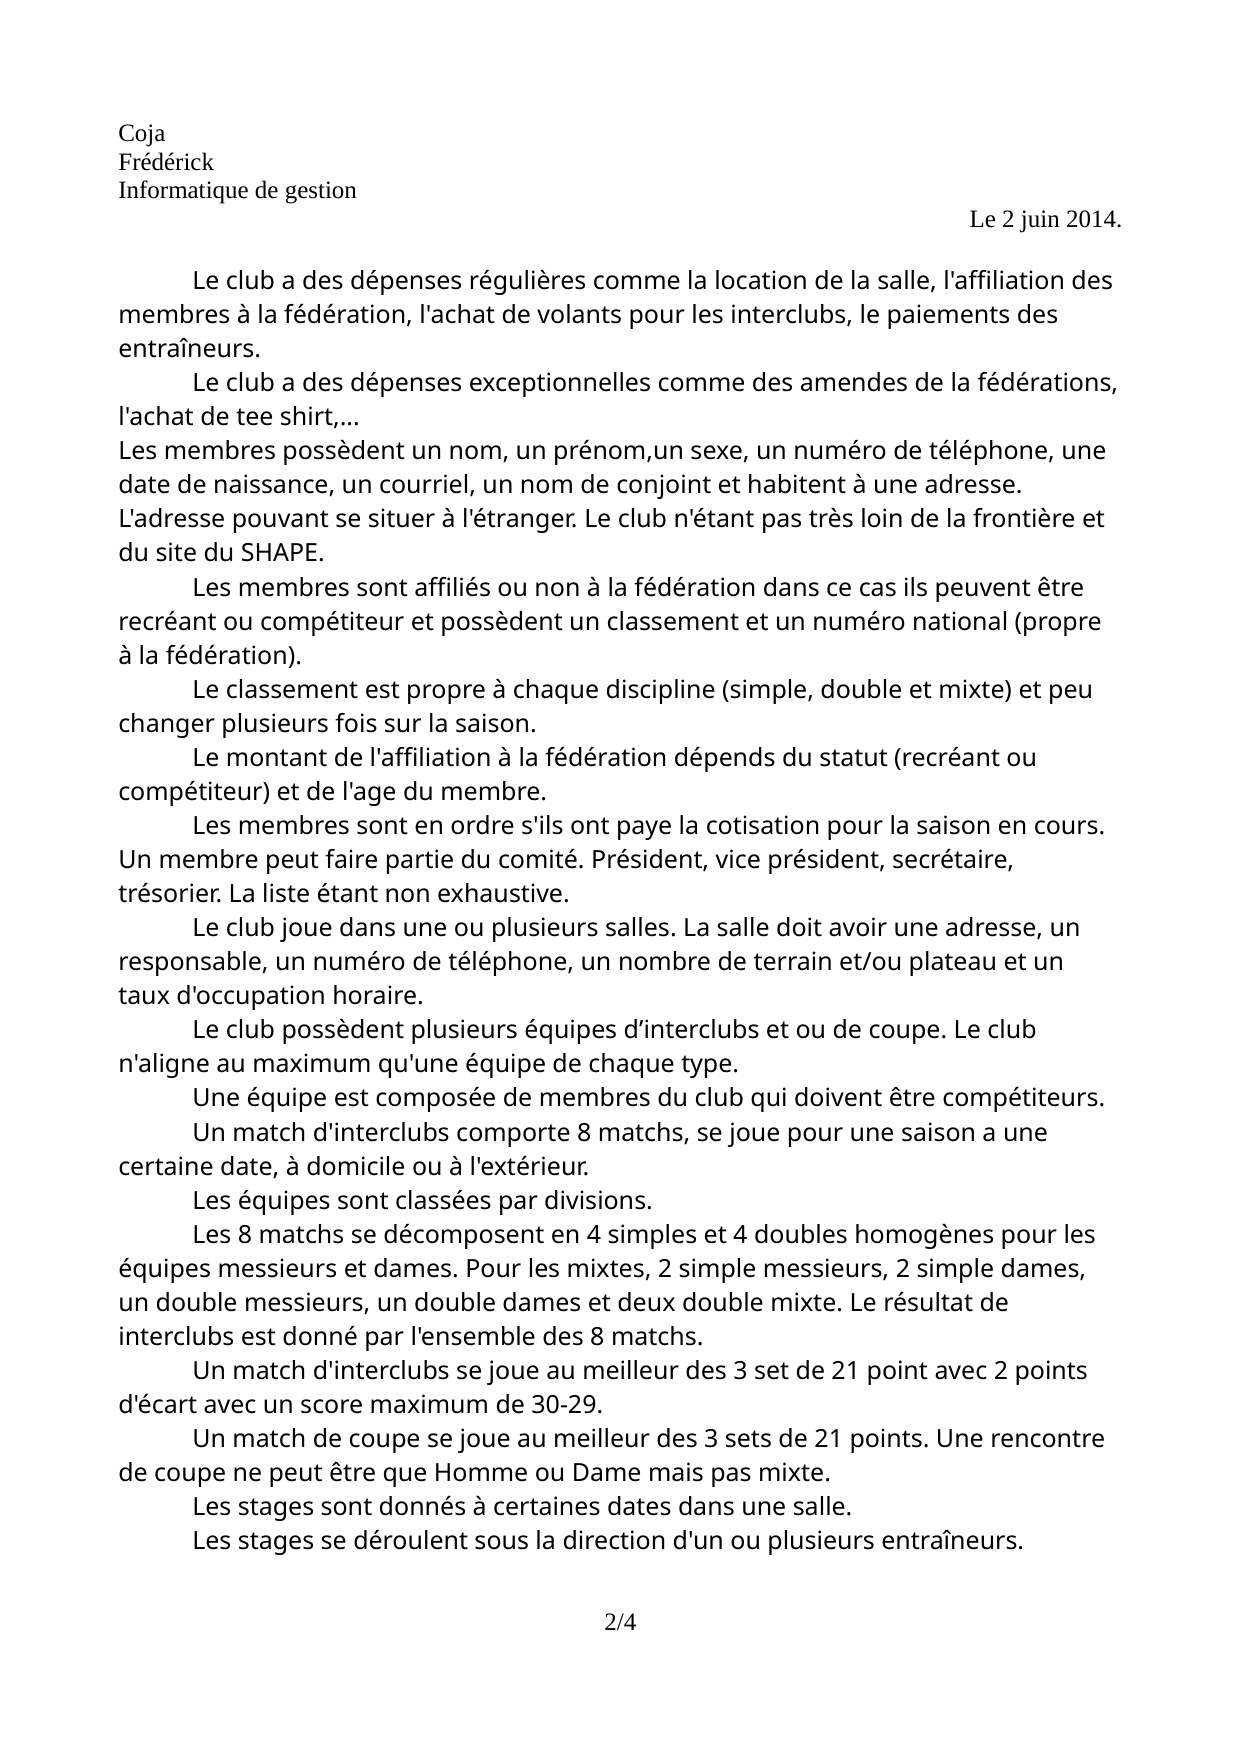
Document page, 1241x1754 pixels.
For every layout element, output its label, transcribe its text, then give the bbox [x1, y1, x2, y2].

text Un match de coupe se joue au meilleur des 3 sets de 21 points. Une rencontre de coupe ne peut être que Homme ou Dame mais pas mixte. [118, 1421, 1122, 1489]
text Le club possèdent plusieurs équipes d’interclubs et ou de coupe. Le club n'aligne au maximum qu'une équipe de chaque type. [118, 1012, 1122, 1080]
text Les stages sont donnés à certaines dates dans une salle. [118, 1489, 1122, 1523]
text Les membres possèdent un nom, un prénom,un sexe, un numéro de téléphone, une date de naissance, un courriel, un nom de conjoint et habitent à une adresse. L'adresse pouvant se situer à l'étranger. Le club n'étant pas très loin de la frontière et du site du SHAPE. [118, 433, 1122, 569]
text Les équipes sont classées par divisions. [118, 1182, 1122, 1216]
text Les 8 matchs se décomposent en 4 simples et 4 doubles homogènes pour les équipes messieurs et dames. Pour les mixtes, 2 simple messieurs, 2 simple dames, un double messieurs, un double dames et deux double mixte. Le résultat de interclubs est donné par l'ensemble des 8 matchs. [118, 1216, 1122, 1353]
text Le classement est propre à chaque discipline (simple, double et mixte) et peu changer plusieurs fois sur la saison. [118, 671, 1122, 739]
text Un match d'interclubs comporte 8 matchs, se joue pour une saison a une certaine date, à domicile ou à l'extérieur. [118, 1114, 1122, 1182]
text Une équipe est composée de membres du club qui doivent être compétiteurs. [118, 1080, 1122, 1114]
text Le club a des dépenses exceptionnelles comme des amendes de la fédérations, l'achat de tee shirt,... [118, 365, 1122, 433]
text Le club a des dépenses régulières comme la location de la salle, l'affiliation des membres à la fédération, l'achat de volants pour les interclubs, le paiements des entraîneurs. [118, 263, 1122, 365]
text Les stages se déroulent sous la direction d'un ou plusieurs entraîneurs. [118, 1523, 1122, 1557]
text Le club joue dans une ou plusieurs salles. La salle doit avoir une adresse, un responsable, un numéro de téléphone, un nombre de terrain et/ou plateau et un taux d'occupation horaire. [118, 910, 1122, 1012]
text Un match d'interclubs se joue au meilleur des 3 set de 21 point avec 2 points d'écart avec un score maximum de 30-29. [118, 1353, 1122, 1421]
text Les membres sont affiliés ou non à la fédération dans ce cas ils peuvent être recréant ou compétiteur et possèdent un classement et un numéro national (propre à la fédération). [118, 569, 1122, 671]
text Le montant de l'affiliation à la fédération dépends du statut (recréant ou compétiteur) et de l'age du membre. [118, 739, 1122, 808]
text Les membres sont en ordre s'ils ont paye la cotisation pour la saison en cours. Un membre peut faire partie du comité. Président, vice président, secrétaire, trésorier. La liste étant non exhaustive. [118, 808, 1122, 910]
